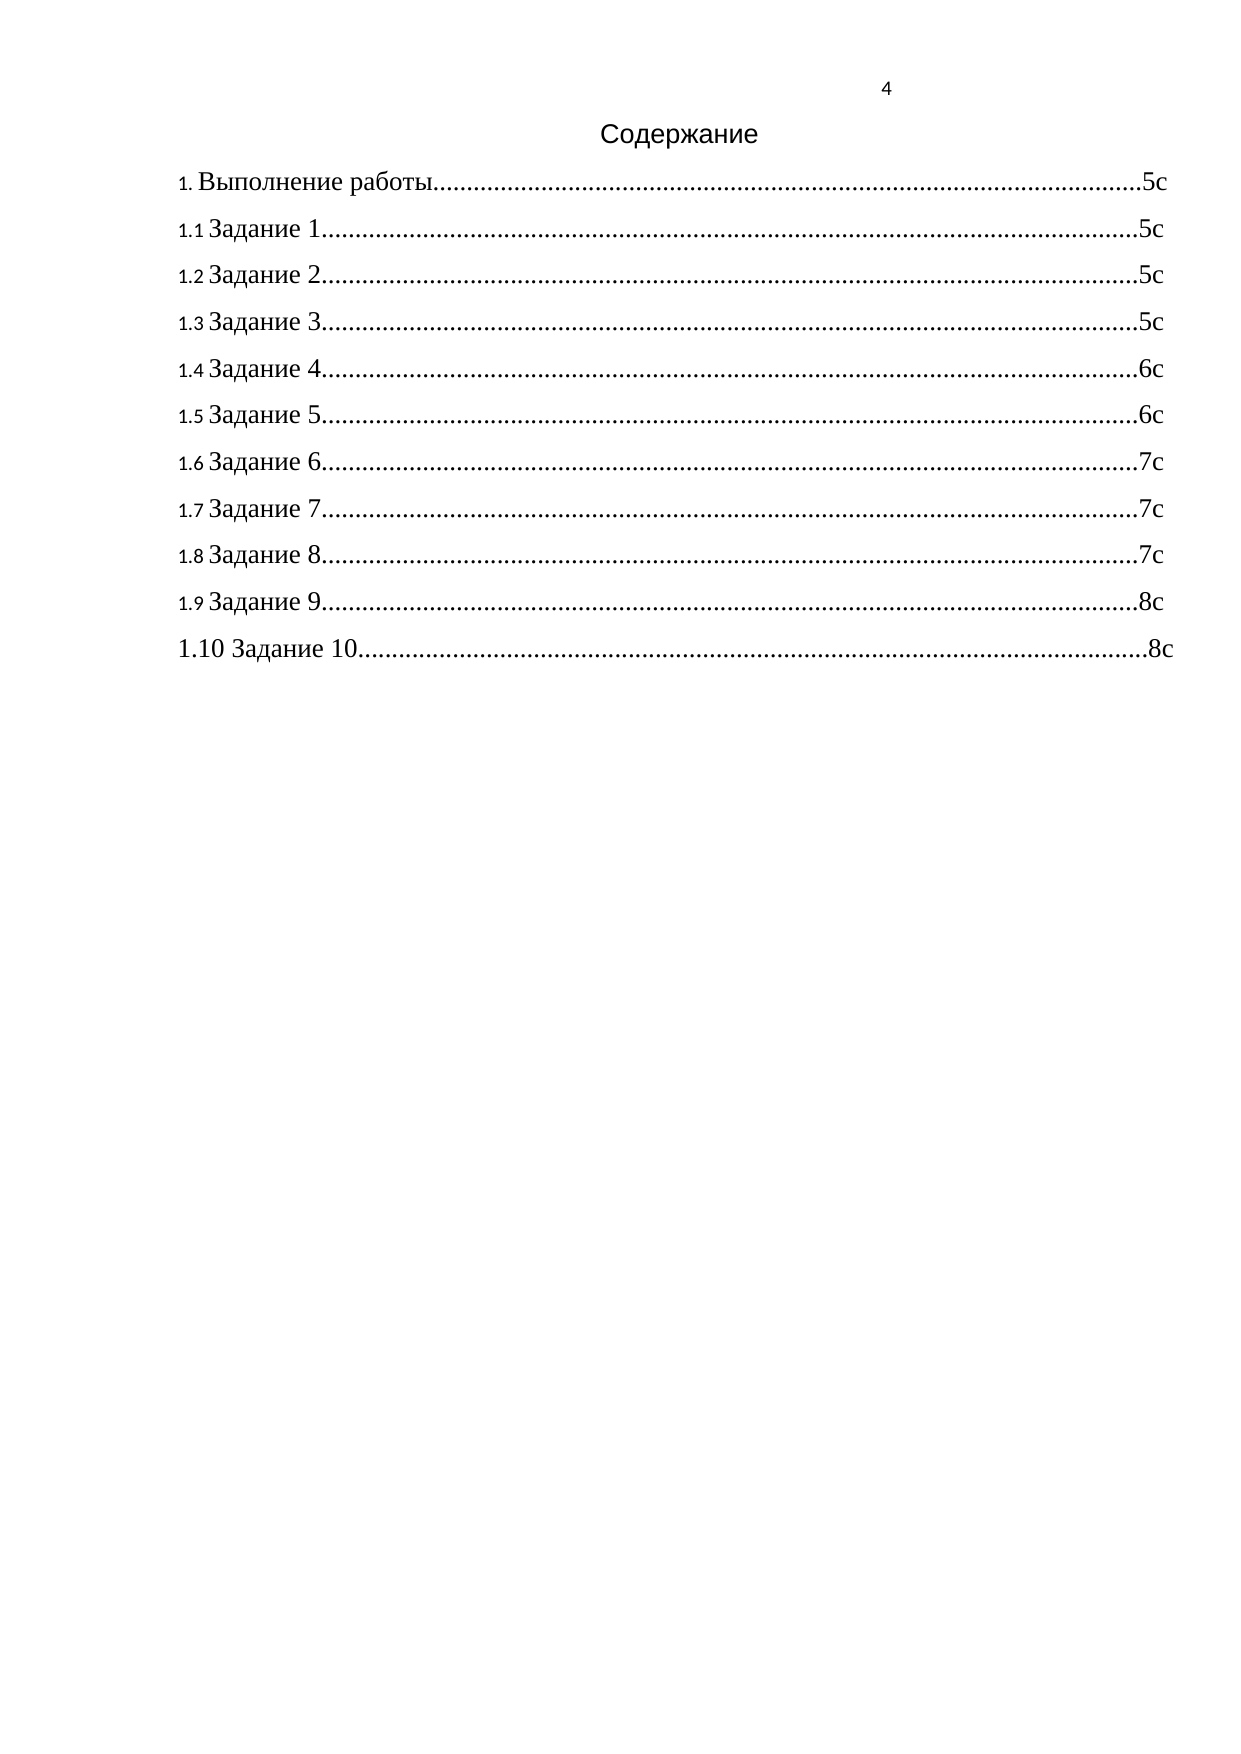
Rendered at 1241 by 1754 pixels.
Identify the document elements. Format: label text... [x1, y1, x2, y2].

text 1.10 Задание 10.....................................................................................................................8с [177, 632, 1181, 663]
list Задание 2.........................................................................................................................5с [177, 258, 1181, 289]
text Содержание [177, 118, 1181, 149]
list Задание 7.........................................................................................................................7с [177, 492, 1181, 523]
list Задание 6.........................................................................................................................7с [177, 445, 1181, 476]
list Задание 8.........................................................................................................................7с [177, 538, 1181, 569]
list Задание 4.........................................................................................................................6с [177, 352, 1181, 383]
list Выполнение работы.........................................................................................................5с [177, 165, 1181, 196]
list Задание 3.........................................................................................................................5с [177, 305, 1181, 336]
list Задание 1.........................................................................................................................5с [177, 212, 1181, 243]
list Задание 9.........................................................................................................................8с [177, 585, 1181, 616]
list Задание 5.........................................................................................................................6с [177, 398, 1181, 429]
